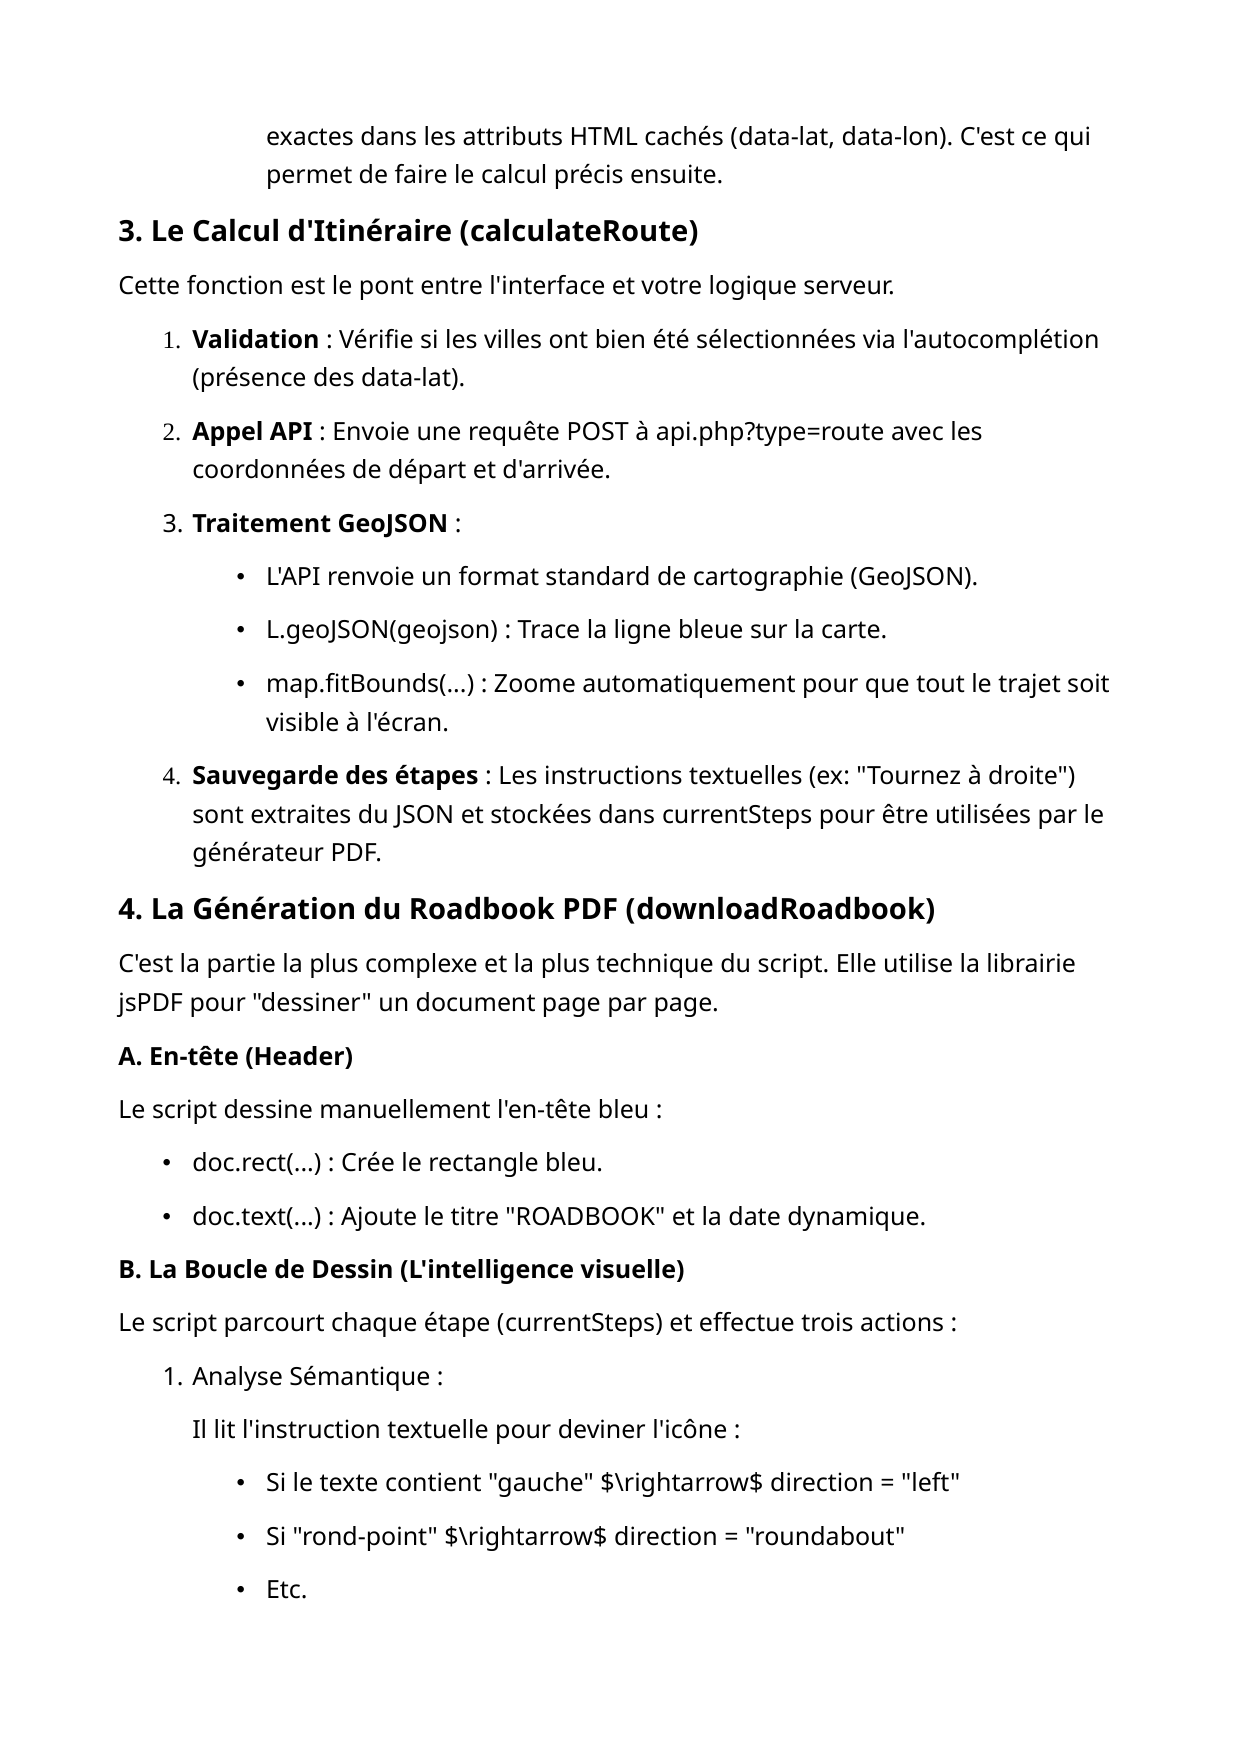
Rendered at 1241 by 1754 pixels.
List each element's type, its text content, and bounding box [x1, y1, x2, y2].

subtitle A. En-tête (Header) [118, 1038, 1122, 1072]
text Le script parcourt chaque étape (currentSteps) et effectue trois actions : [118, 1305, 1122, 1339]
list Traitement GeoJSON : [162, 505, 1122, 539]
subtitle 4. La Génération du Roadbook PDF (downloadRoadbook) [118, 888, 1122, 928]
subtitle B. La Boucle de Dessin (L'intelligence visuelle) [118, 1251, 1122, 1286]
list Sauvegarde des étapes : Les instructions textuelles (ex: "Tournez à droite") sont extraites du JSON et stockées dans currentSteps pour être utilisées par le générateur PDF. [162, 757, 1122, 869]
list Etc. [236, 1571, 1122, 1606]
list L.geoJSON(geojson) : Trace la ligne bleue sur la carte. [236, 612, 1122, 646]
list Appel API : Envoie une requête POST à api.php?type=route avec les coordonnées de départ et d'arrivée. [162, 413, 1122, 486]
list doc.rect(...) : Crée le rectangle bleu. [162, 1145, 1122, 1179]
list Si le texte contient "gauche" $\rightarrow$ direction = "left" [236, 1465, 1122, 1499]
list doc.text(...) : Ajoute le titre "ROADBOOK" et la date dynamique. [162, 1198, 1122, 1232]
list exactes dans les attributs HTML cachés (data-lat, data-lon). C'est ce qui permet de faire le calcul précis ensuite. [236, 118, 1122, 191]
text Cette fonction est le pont entre l'interface et votre logique serveur. [118, 268, 1122, 302]
list Analyse Sémantique : [162, 1358, 1122, 1392]
subtitle 3. Le Calcul d'Itinéraire (calculateRoute) [118, 210, 1122, 250]
text C'est la partie la plus complexe et la plus technique du script. Elle utilise la librairie jsPDF pour "dessiner" un document page par page. [118, 946, 1122, 1019]
list Il lit l'instruction textuelle pour deviner l'icône : [162, 1411, 1122, 1446]
list map.fitBounds(...) : Zoome automatiquement pour que tout le trajet soit visible à l'écran. [236, 665, 1122, 738]
list Si "rond-point" $\rightarrow$ direction = "roundabout" [236, 1518, 1122, 1552]
text Le script dessine manuellement l'en-tête bleu : [118, 1091, 1122, 1126]
list L'API renvoie un format standard de cartographie (GeoJSON). [236, 559, 1122, 593]
list Validation : Vérifie si les villes ont bien été sélectionnées via l'autocomplétion (présence des data-lat). [162, 321, 1122, 394]
